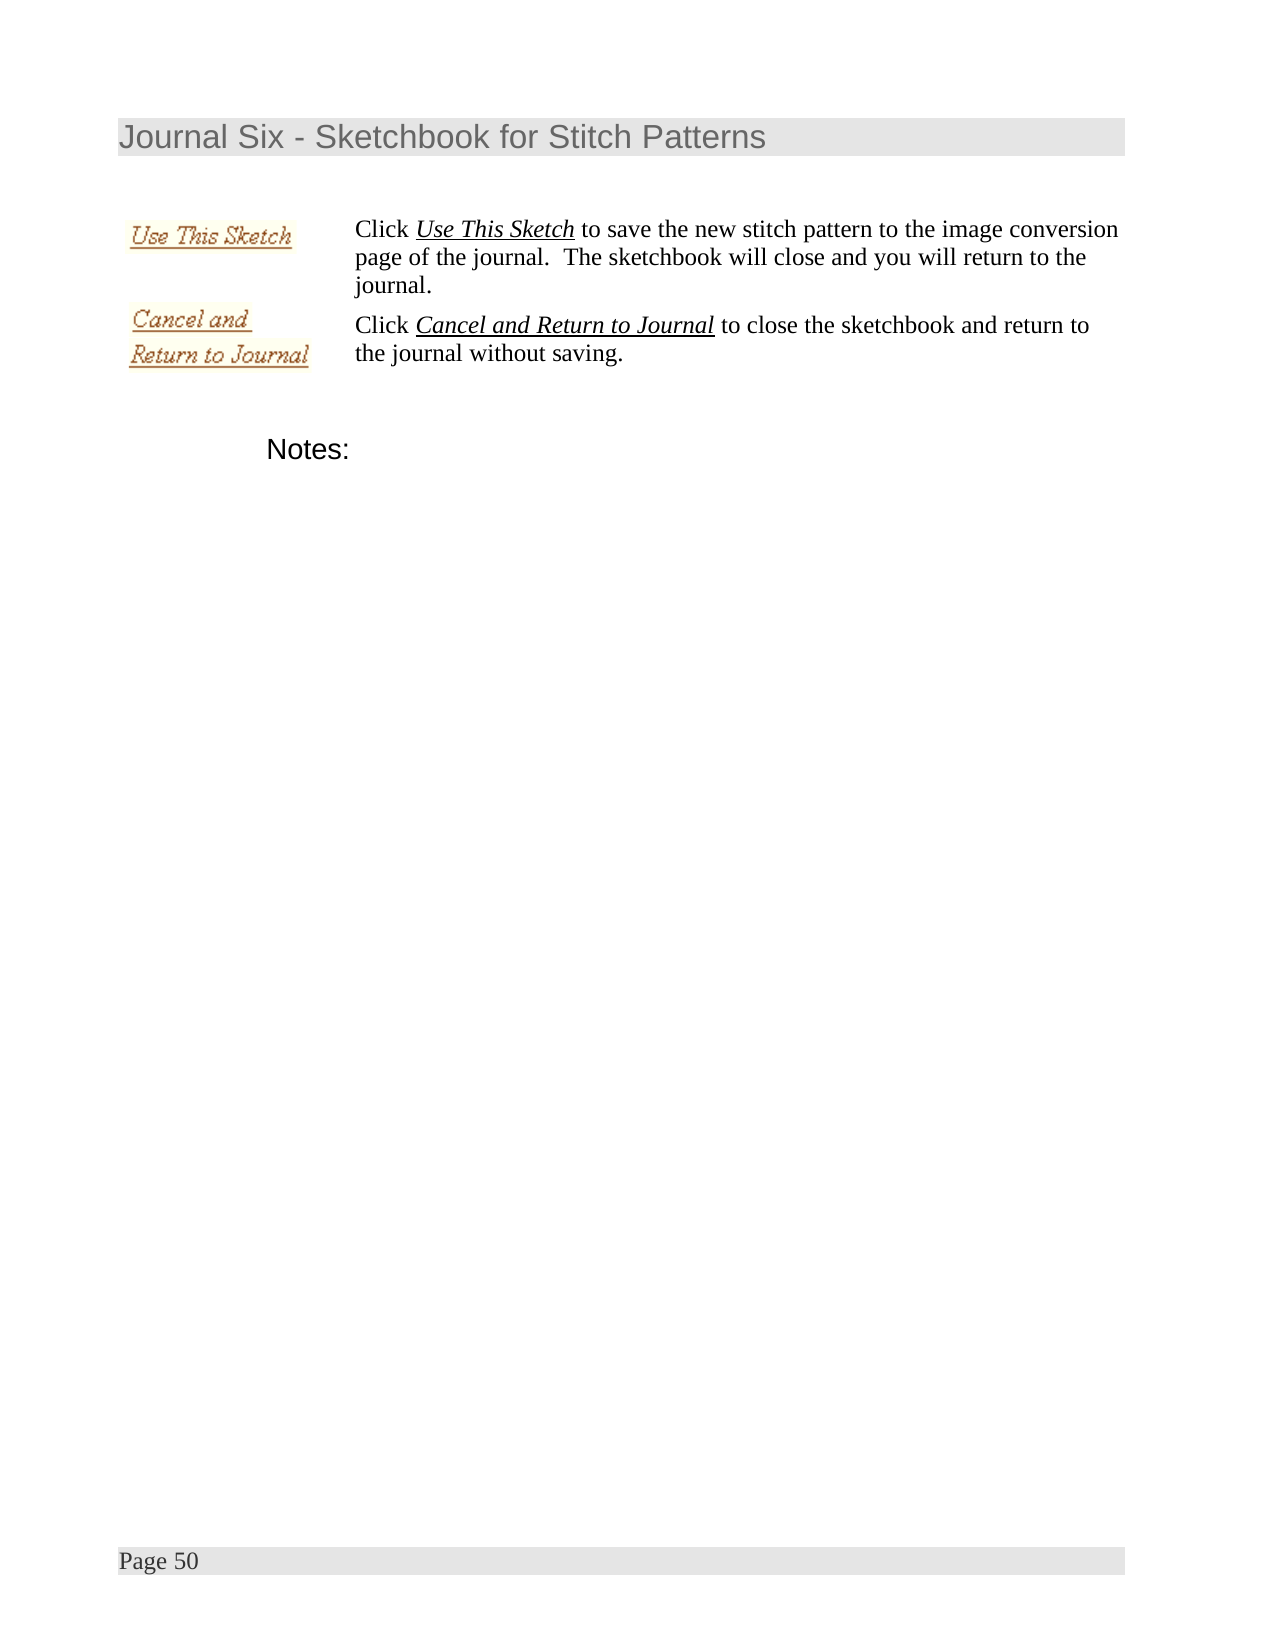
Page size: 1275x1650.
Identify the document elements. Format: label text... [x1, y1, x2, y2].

text Click Use This Sketch to save the new stitch pattern to the image conversion page of the journal. The sketchbook will close and you will return to the journal. [355, 215, 1125, 299]
picture [125, 220, 297, 254]
text Click Cancel and Return to Journal to close the sketchbook and return to the journal without saving. [355, 311, 1125, 367]
picture [128, 338, 312, 373]
subtitle Notes: [266, 433, 1125, 465]
picture [128, 302, 253, 337]
